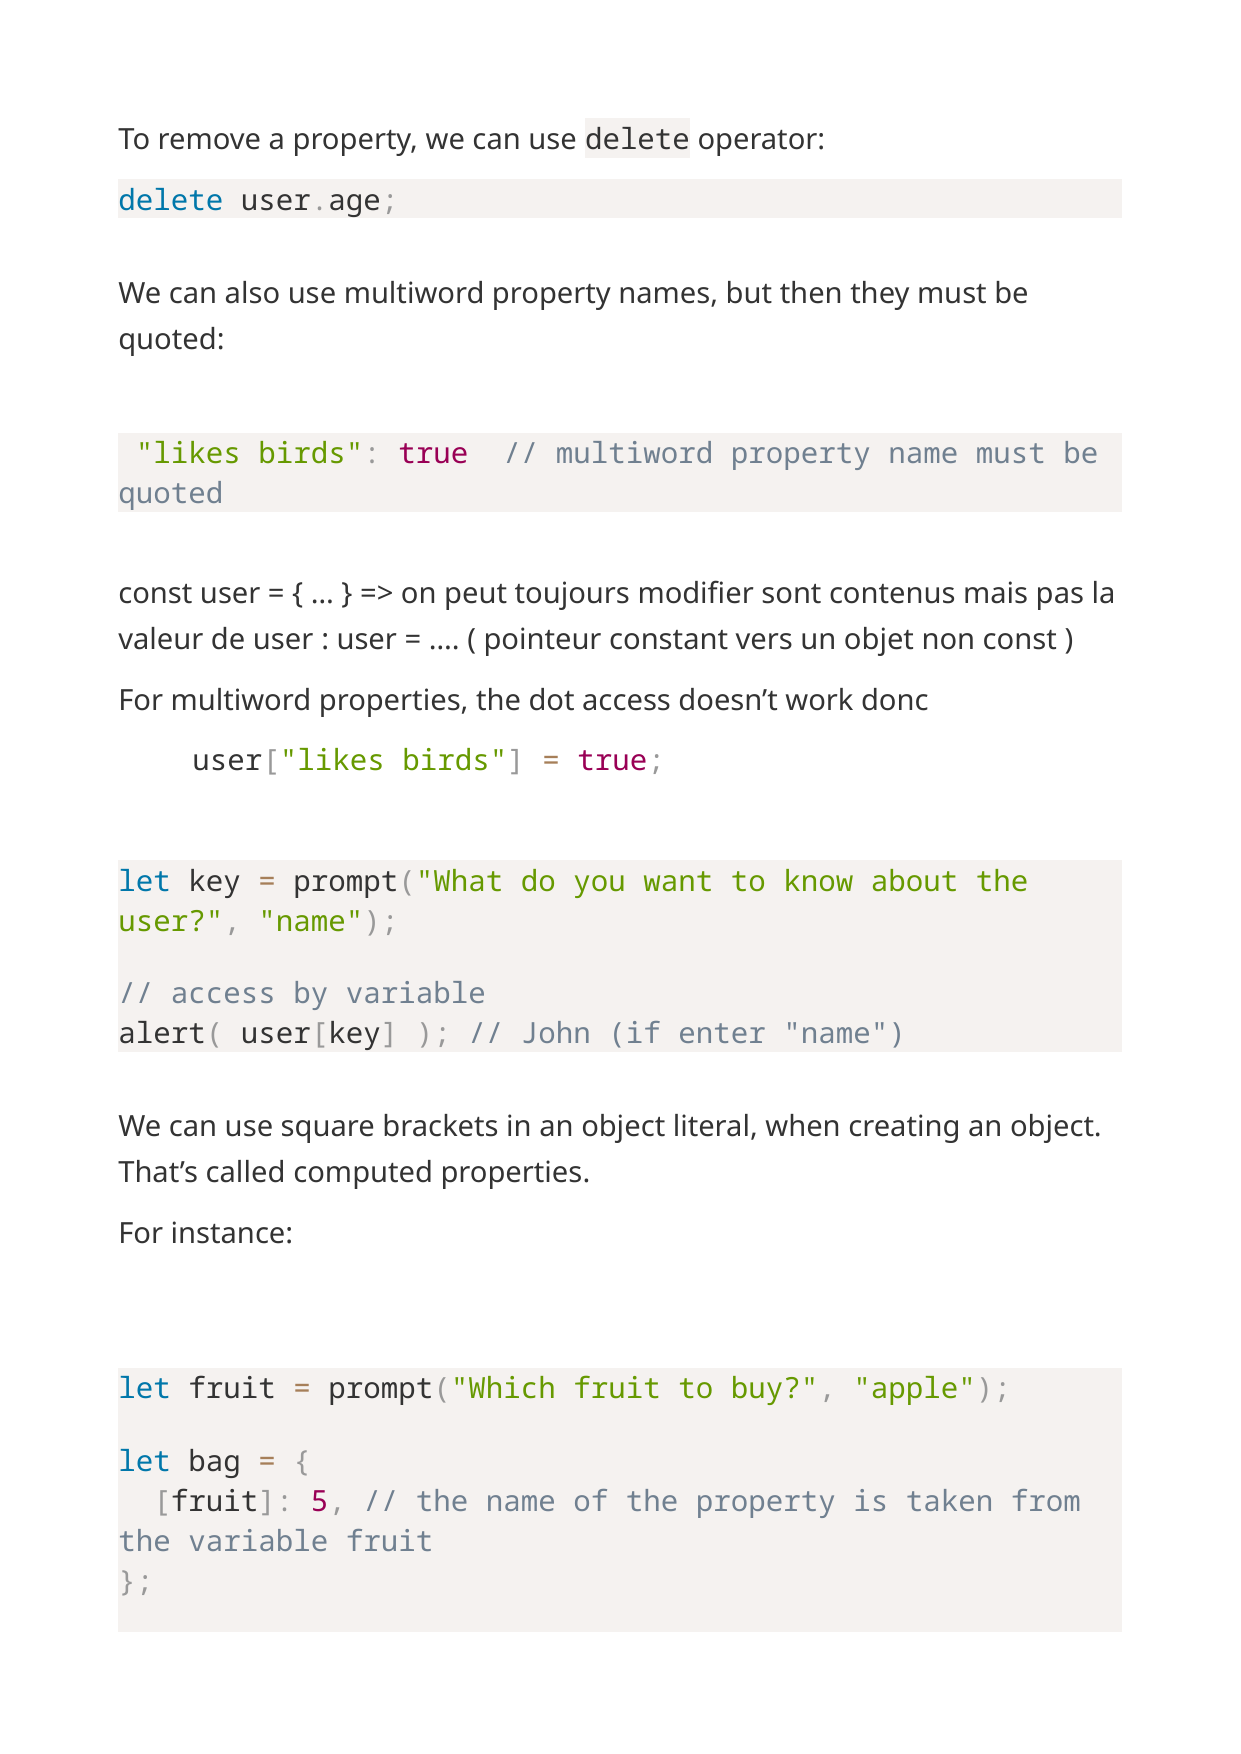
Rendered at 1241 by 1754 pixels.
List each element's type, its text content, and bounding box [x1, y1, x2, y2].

text For instance: [118, 1212, 1122, 1252]
text }; [118, 1560, 1122, 1599]
text To remove a property, we can use delete operator: [118, 118, 1122, 158]
text "likes birds": true // multiword property name must be quoted [118, 433, 1122, 512]
text We can use square brackets in an object literal, when creating an object. That’s called computed properties. [118, 1106, 1122, 1191]
text // access by variable [118, 973, 1122, 1012]
text let bag = { [118, 1441, 1122, 1480]
text let key = prompt("What do you want to know about the user?", "name"); [118, 860, 1122, 940]
text alert( user[key] ); // John (if enter "name") [118, 1012, 1122, 1052]
text For multiword properties, the dot access doesn’t work donc [118, 679, 1122, 719]
text const user = { … } => on peut toujours modifier sont contenus mais pas la valeur de user : user = …. ( pointeur constant vers un objet non const ) [118, 573, 1122, 658]
text delete user.age; [118, 179, 1122, 218]
text [fruit]: 5, // the name of the property is taken from the variable fruit [118, 1480, 1122, 1560]
text user["likes birds"] = true; [118, 740, 1122, 779]
text We can also use multiword property names, but then they must be quoted: [118, 272, 1122, 358]
text let fruit = prompt("Which fruit to buy?", "apple"); [118, 1368, 1122, 1407]
